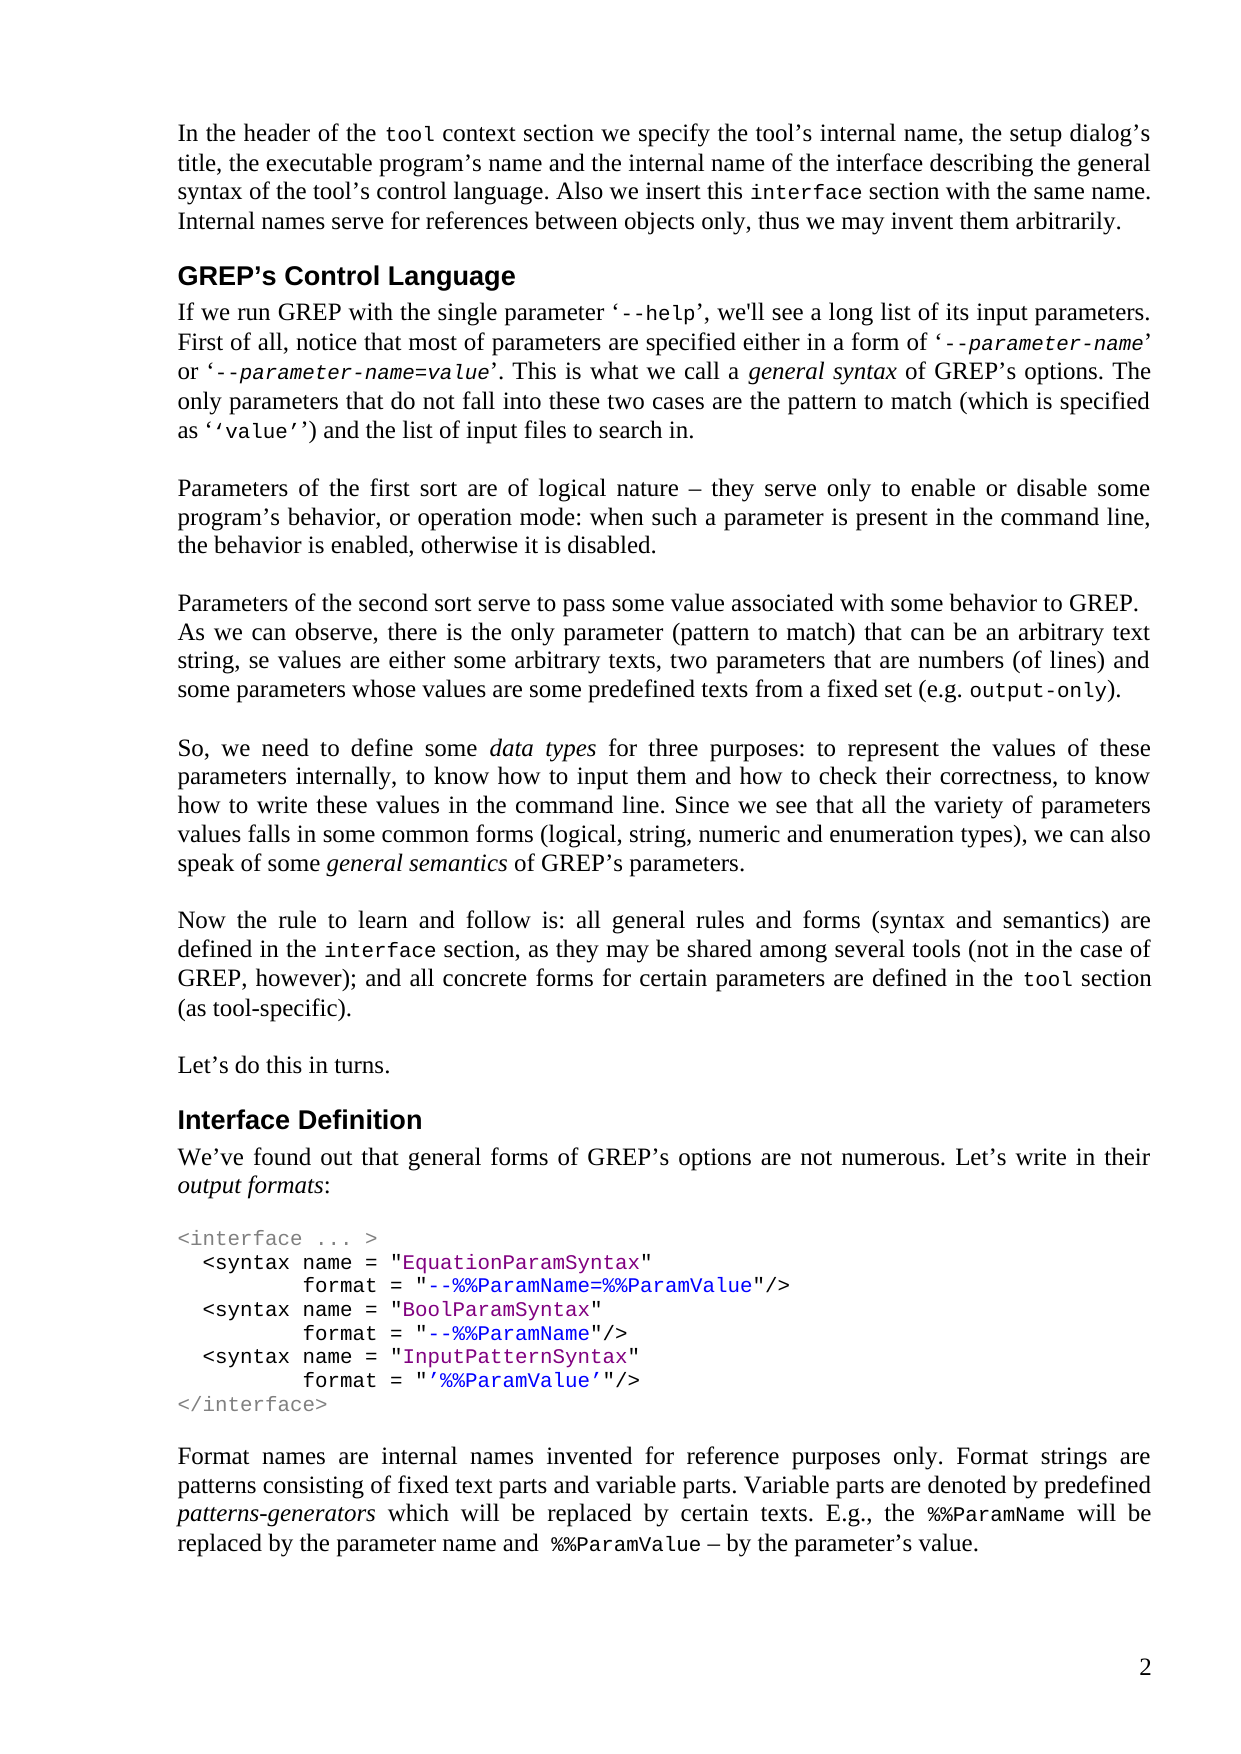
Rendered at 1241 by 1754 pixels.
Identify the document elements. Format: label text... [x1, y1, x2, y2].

text So, we need to define some data types for three purposes: to represent the values of these parameters internally, to know how to input them and how to check their correctness, to know how to write these values in the command line. Since we see that all the variety of parameters values falls in some common forms (logical, string, numeric and enumeration types), we can also speak of some general semantics of GREP’s parameters. [177, 733, 1152, 876]
text <syntax name = "InputPatternSyntax" [177, 1346, 1152, 1370]
text In the header of the tool context section we specify the tool’s internal name, the setup dialog’s title, the executable program’s name and the internal name of the interface describing the general syntax of the tool’s control language. Also we insert this interface section with the same name. Internal names serve for references between objects only, thus we may invent them arbitrarily. [177, 118, 1152, 235]
text As we can observe, there is the only parameter (pattern to match) that can be an arbitrary text string, se values are either some arbitrary texts, two parameters that are numbers (of lines) and some parameters whose values are some predefined texts from a fixed set (e.g. output-only). [177, 617, 1152, 704]
text <interface ... > [177, 1228, 1152, 1252]
text format = "--%%ParamName"/> [177, 1323, 1152, 1346]
text Let’s do this in turns. [177, 1051, 1152, 1079]
text Now the rule to learn and follow is: all general rules and forms (syntax and semantics) are defined in the interface section, as they may be shared among several tools (not in the case of GREP, however); and all concrete forms for certain parameters are defined in the tool section (as tool-specific). [177, 905, 1152, 1022]
text </interface> [177, 1394, 1152, 1417]
text format = "--%%ParamName=%%ParamValue"/> [177, 1275, 1152, 1299]
subtitle Interface Definition [177, 1104, 1152, 1136]
text format = "’%%ParamValue’"/> [177, 1370, 1152, 1394]
subtitle GREP’s Control Language [177, 260, 1152, 291]
text <syntax name = "EquationParamSyntax" [177, 1252, 1152, 1275]
text <syntax name = "BoolParamSyntax" [177, 1299, 1152, 1323]
text If we run GREP with the single parameter ‘--help’, we'll see a long list of its input parameters. First of all, notice that most of parameters are specified either in a form of ‘--parameter-name’ or ‘--parameter-name=value’. This is what we call a general syntax of GREP’s options. The only parameters that do not fall into these two cases are the pattern to match (which is specified as ‘‘value’’) and the list of input files to search in. [177, 297, 1152, 444]
text We’ve found out that general forms of GREP’s options are not numerous. Let’s write in their output formats: [177, 1142, 1152, 1199]
text Parameters of the second sort serve to pass some value associated with some behavior to GREP. [177, 588, 1152, 617]
text Parameters of the first sort are of logical nature – they serve only to enable or disable some program’s behavior, or operation mode: when such a parameter is present in the command line, the behavior is enabled, otherwise it is disabled. [177, 473, 1152, 559]
text Format names are internal names invented for reference purposes only. Format strings are patterns consisting of fixed text parts and variable parts. Variable parts are denoted by predefined patterns-generators which will be replaced by certain texts. E.g., the %%ParamName will be replaced by the parameter name and %%ParamValue – by the parameter’s value. [177, 1441, 1152, 1558]
